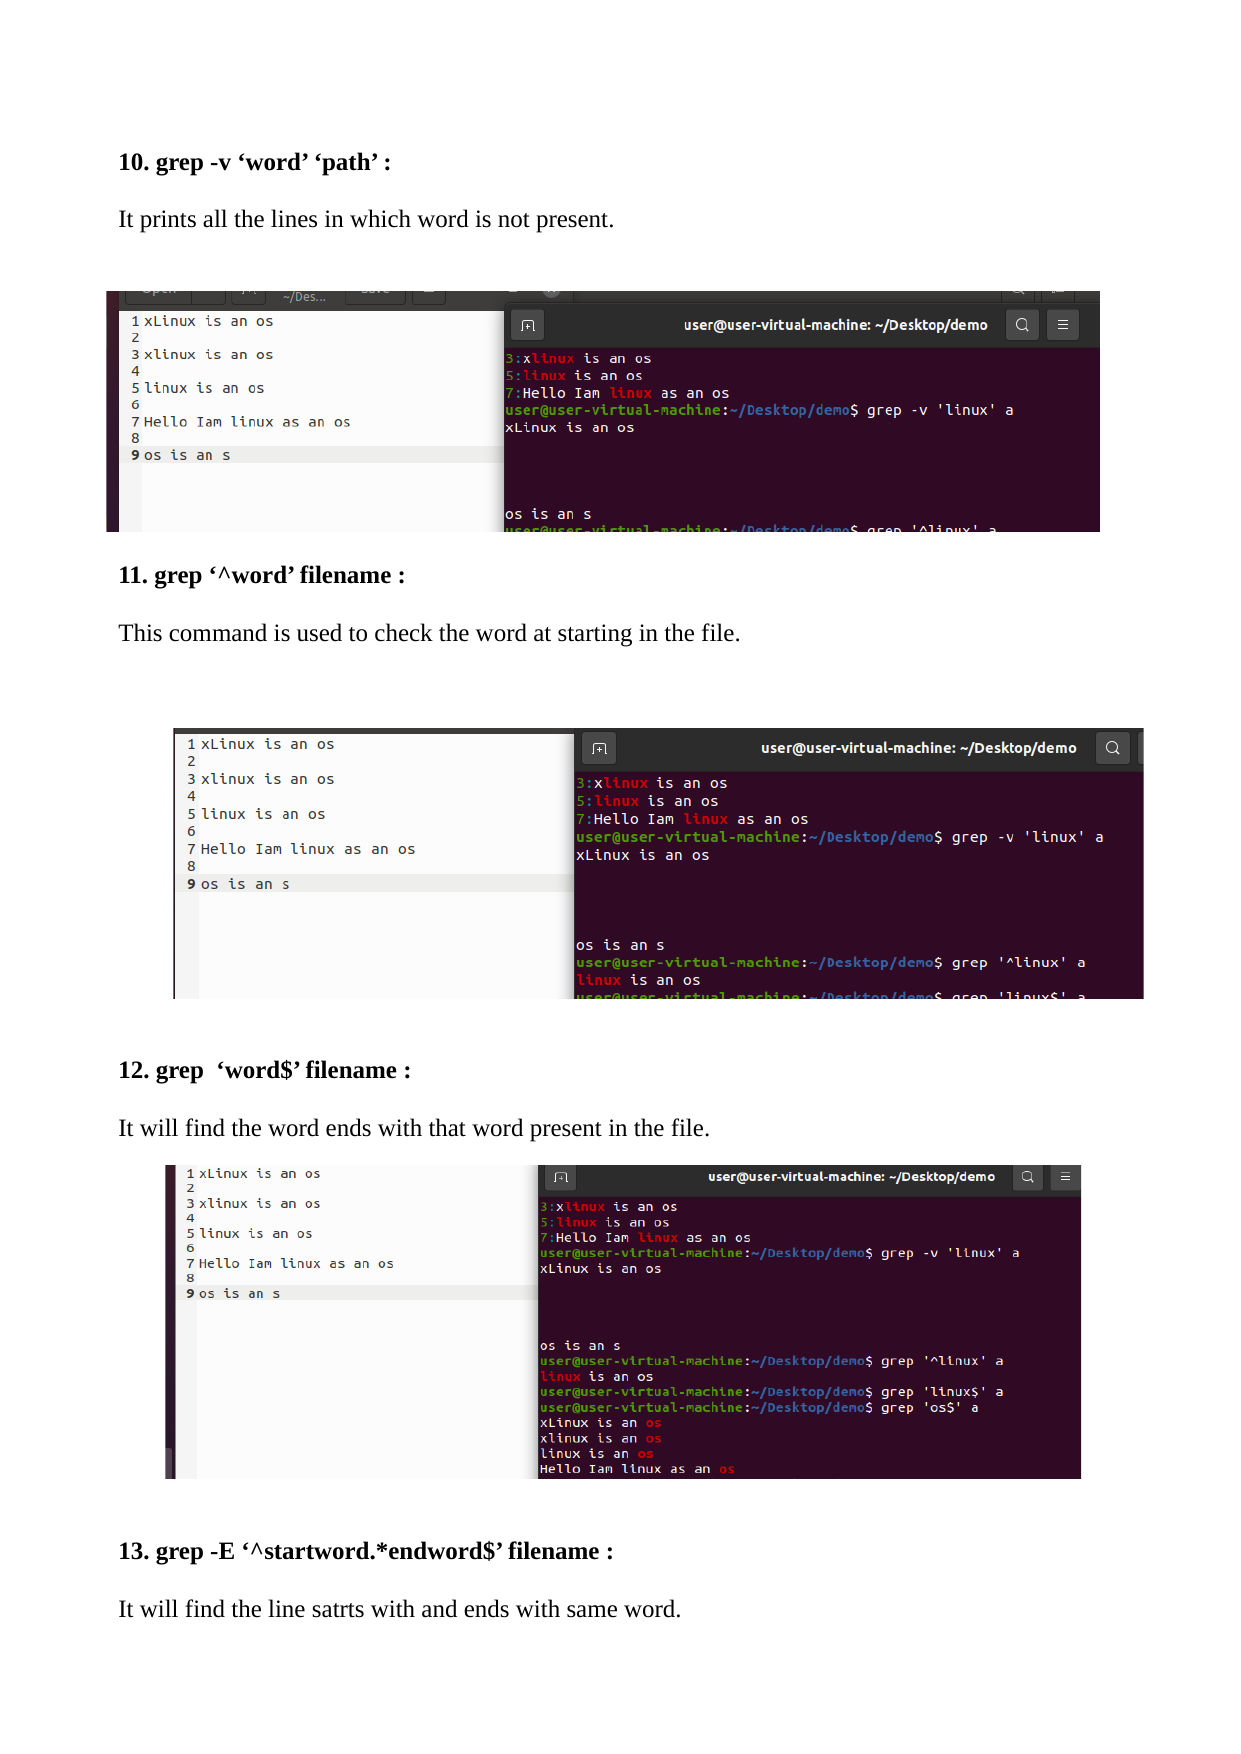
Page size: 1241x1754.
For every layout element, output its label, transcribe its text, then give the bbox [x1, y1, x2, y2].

text It will find the line satrts with and ends with same word. [118, 1594, 1122, 1623]
picture [165, 1165, 1082, 1479]
text It prints all the lines in which word is not present. [118, 204, 1122, 233]
text 12. grep ‘word$’ filename : [118, 1056, 1122, 1084]
picture [106, 291, 1100, 532]
text 10. grep -v ‘word’ ‘path’ : [118, 147, 1122, 176]
text 11. grep ‘^word’ filename : [118, 560, 1122, 589]
text 13. grep -E ‘^startword.*endword$’ filename : [118, 1536, 1122, 1565]
picture [173, 728, 1144, 999]
text This command is used to check the word at starting in the file. [118, 618, 1122, 646]
text It will find the word ends with that word present in the file. [118, 1113, 1122, 1142]
